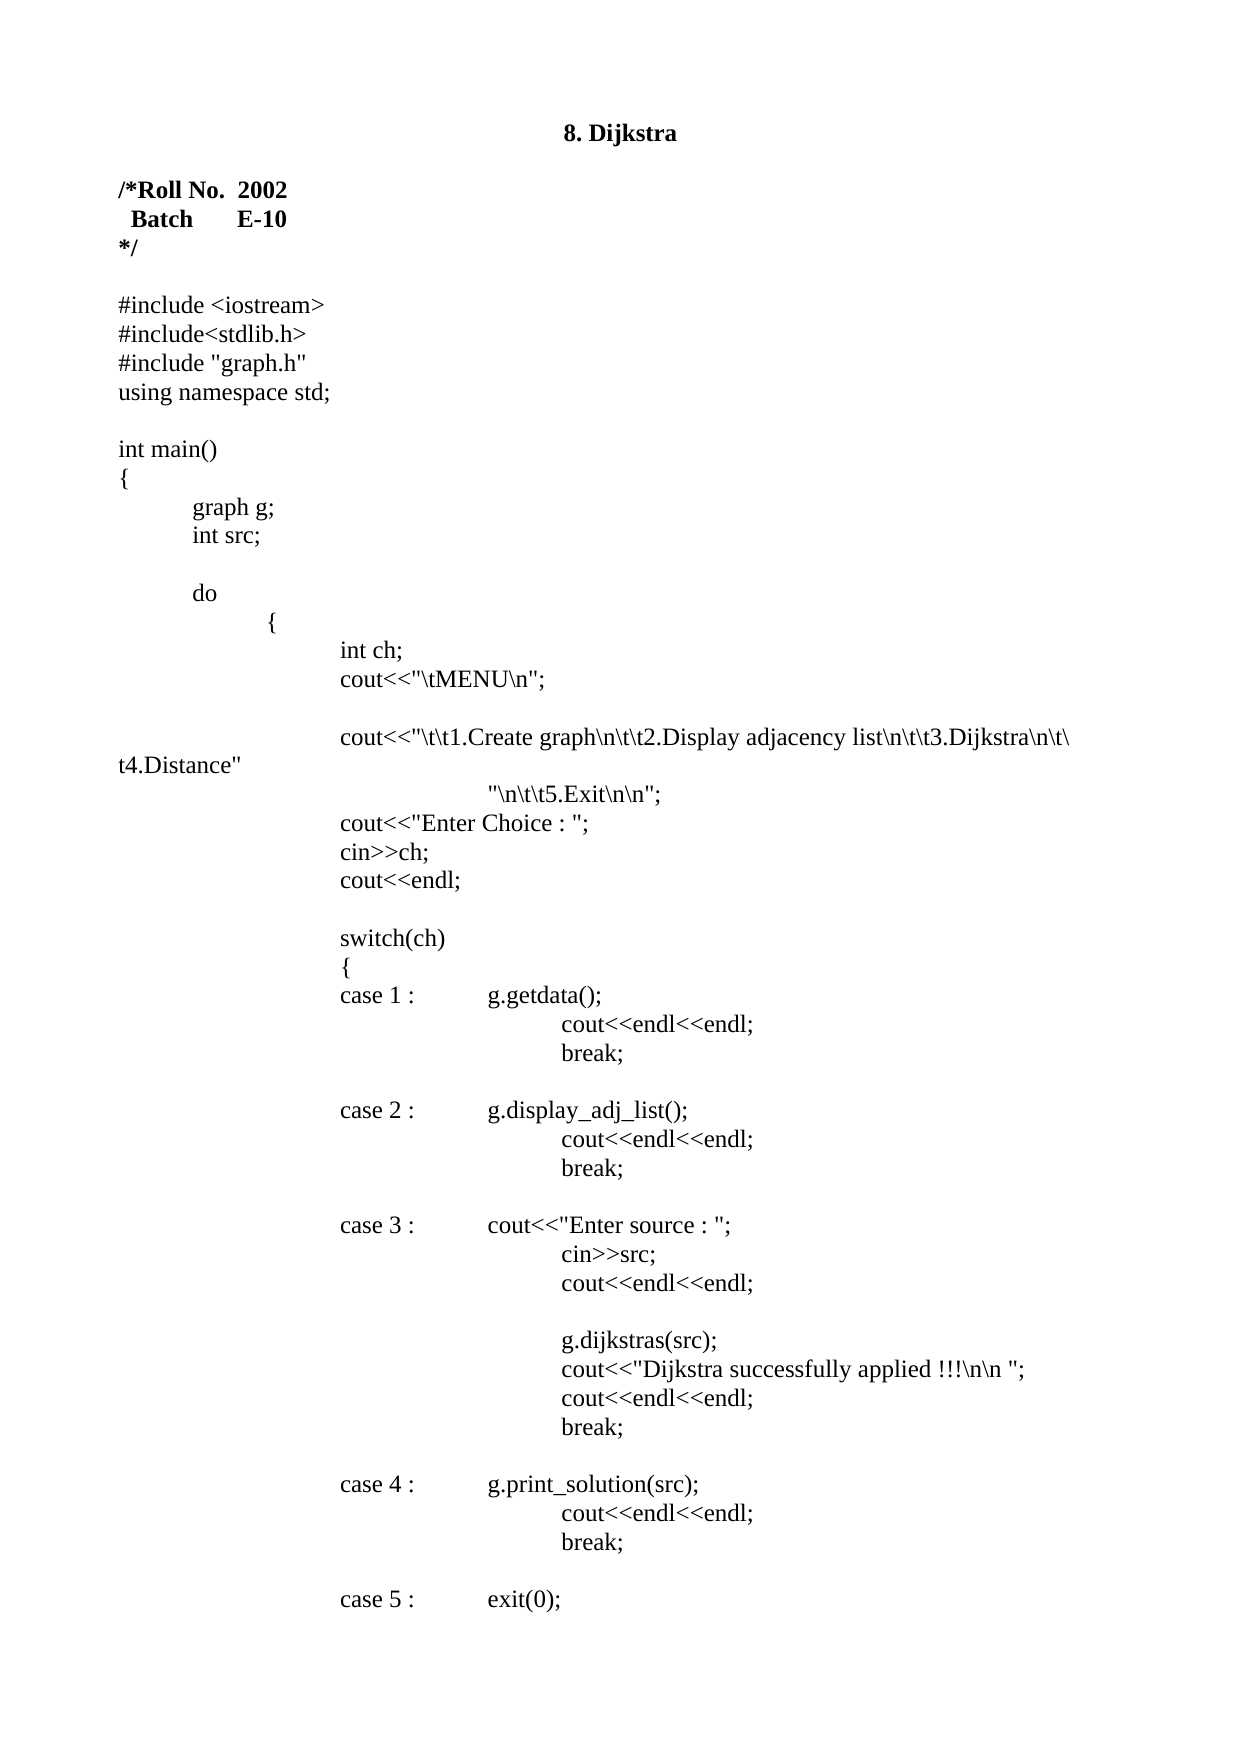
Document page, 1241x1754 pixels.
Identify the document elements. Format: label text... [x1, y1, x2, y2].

text cin>>src; [118, 1239, 1122, 1268]
text #include<stdlib.h> [118, 319, 1122, 348]
text #include "graph.h" [118, 348, 1122, 377]
text break; [118, 1038, 1122, 1067]
text cout<<endl<<endl; [118, 1124, 1122, 1153]
text case 1 : g.getdata(); [118, 981, 1122, 1009]
text cout<<"\t\t1.Create graph\n\t\t2.Display adjacency list\n\t\t3.Dijkstra\n\t\t4.Distance" [118, 722, 1122, 779]
text g.dijkstras(src); [118, 1326, 1122, 1354]
text int ch; [118, 636, 1122, 664]
text cout<<endl<<endl; [118, 1268, 1122, 1297]
text #include <iostream> [118, 291, 1122, 319]
text Batch E-10 [118, 204, 1122, 233]
text cout<<"Dijkstra successfully applied !!!\n\n "; [118, 1354, 1122, 1383]
text int main() [118, 434, 1122, 463]
text graph g; [118, 492, 1122, 521]
text /*Roll No. 2002 [118, 176, 1122, 204]
text */ [118, 233, 1122, 262]
text { [118, 463, 1122, 492]
text case 5 : exit(0); [118, 1584, 1122, 1613]
text break; [118, 1527, 1122, 1556]
text case 2 : g.display_adj_list(); [118, 1096, 1122, 1124]
text { [118, 607, 1122, 636]
text cout<<endl<<endl; [118, 1009, 1122, 1038]
text "\n\t\t5.Exit\n\n"; [118, 779, 1122, 808]
text case 3 : cout<<"Enter source : "; [118, 1211, 1122, 1239]
text break; [118, 1412, 1122, 1441]
text cin>>ch; [118, 837, 1122, 866]
text switch(ch) [118, 923, 1122, 952]
text cout<<endl<<endl; [118, 1383, 1122, 1412]
text break; [118, 1153, 1122, 1182]
text cout<<endl<<endl; [118, 1498, 1122, 1527]
text cout<<endl; [118, 866, 1122, 894]
text { [118, 952, 1122, 981]
text cout<<"Enter Choice : "; [118, 808, 1122, 837]
text using namespace std; [118, 377, 1122, 406]
text cout<<"\tMENU\n"; [118, 664, 1122, 693]
text 8. Dijkstra [118, 118, 1122, 147]
text int src; [118, 521, 1122, 549]
text do [118, 578, 1122, 607]
text case 4 : g.print_solution(src); [118, 1469, 1122, 1498]
